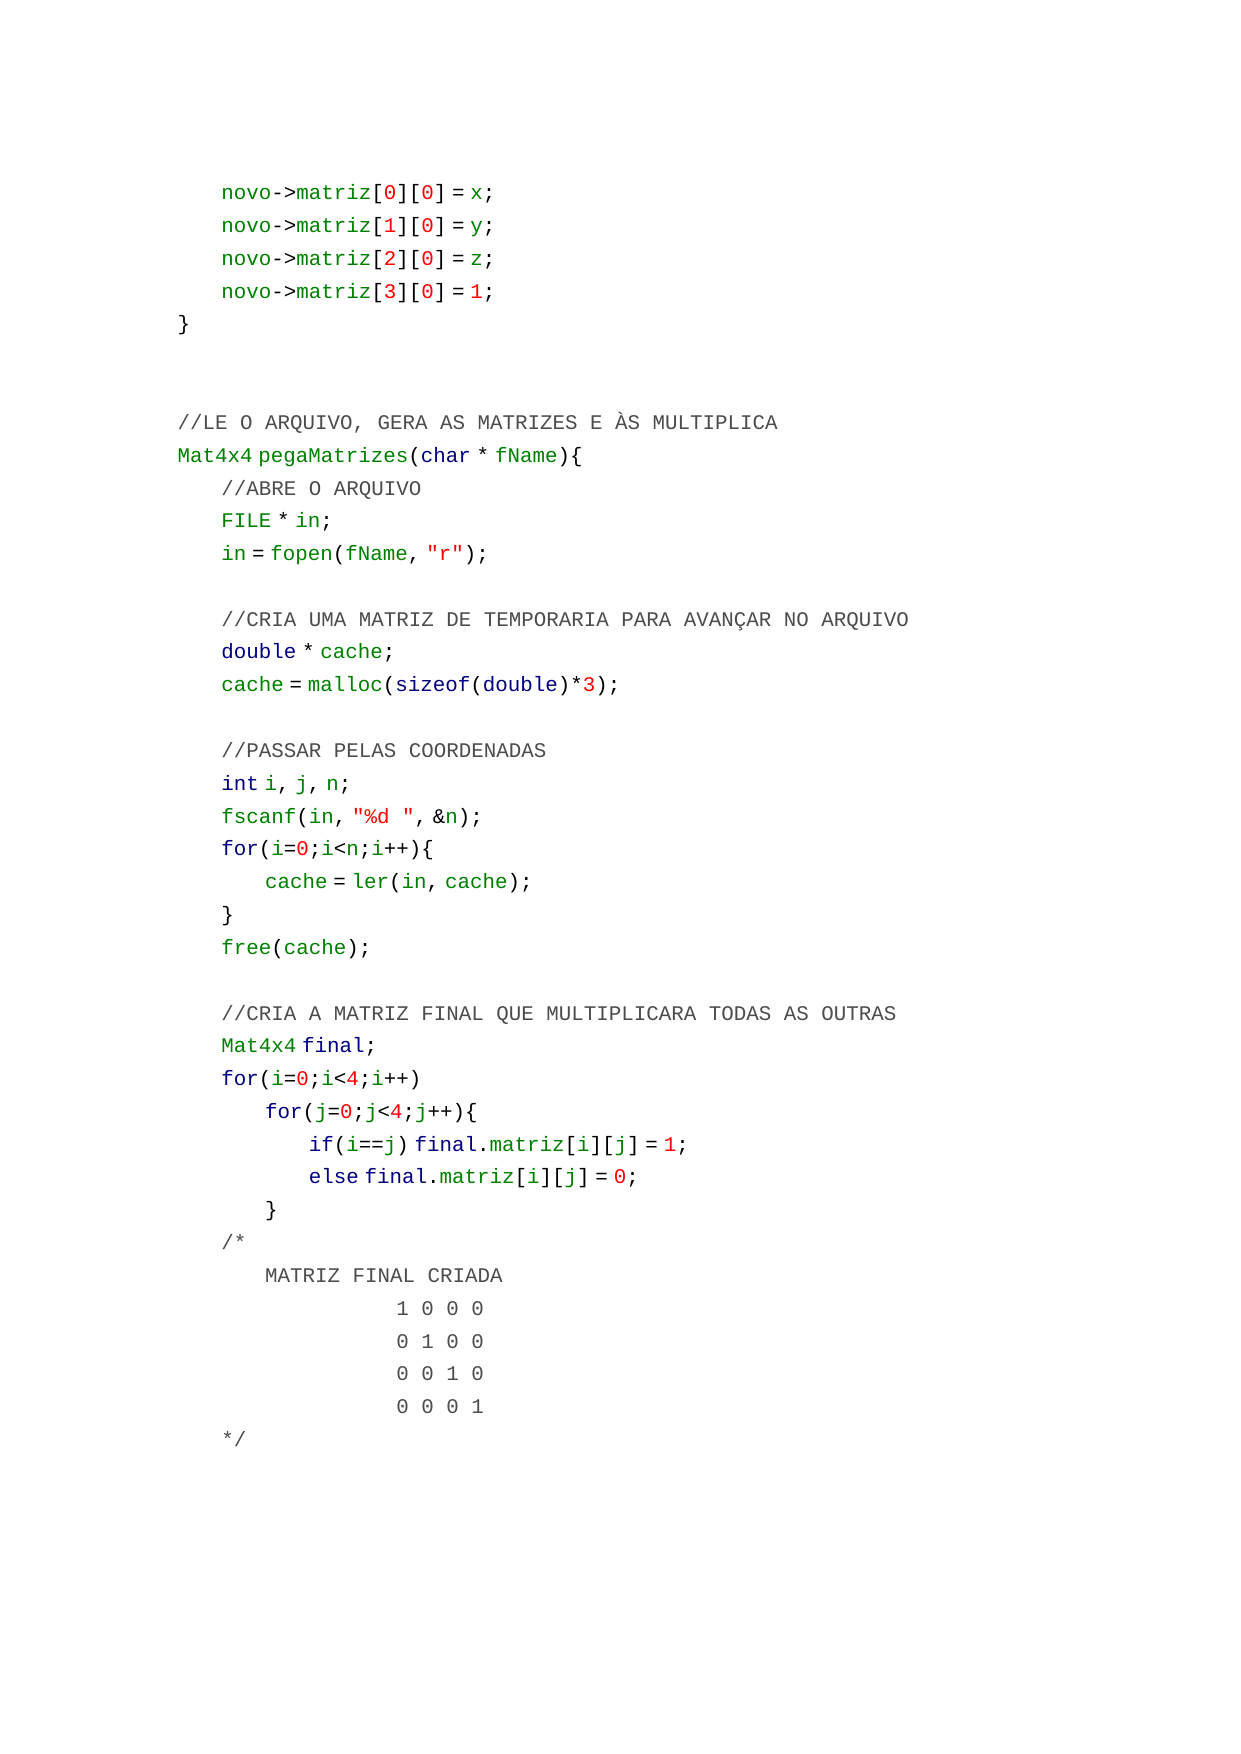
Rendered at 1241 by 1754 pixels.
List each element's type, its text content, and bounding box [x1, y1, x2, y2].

text 0 1 0 0 [177, 1326, 1122, 1359]
text fscanf(in, "%d ", &n); [177, 801, 1122, 834]
text novo->matriz[3][0] = 1; [177, 276, 1122, 309]
text 0 0 0 1 [177, 1392, 1122, 1424]
text MATRIZ FINAL CRIADA [177, 1260, 1122, 1293]
text else final.matriz[i][j] = 0; [177, 1162, 1122, 1195]
text novo->matriz[2][0] = z; [177, 243, 1122, 276]
text FILE * in; [177, 506, 1122, 538]
text int i, j, n; [177, 768, 1122, 801]
text } [177, 899, 1122, 932]
text if(i==j) final.matriz[i][j] = 1; [177, 1129, 1122, 1162]
text //LE O ARQUIVO, GERA AS MATRIZES E ÀS MULTIPLICA [177, 407, 1122, 440]
text in = fopen(fName, "r"); [177, 538, 1122, 571]
text free(cache); [177, 932, 1122, 965]
text //PASSAR PELAS COORDENADAS [177, 735, 1122, 768]
text Mat4x4 pegaMatrizes(char * fName){ [177, 440, 1122, 473]
text double * cache; [177, 637, 1122, 670]
text } [177, 1195, 1122, 1228]
text } [177, 309, 1122, 342]
text for(j=0;j<4;j++){ [177, 1096, 1122, 1129]
text for(i=0;i<4;i++) [177, 1063, 1122, 1096]
text 1 0 0 0 [177, 1293, 1122, 1326]
text //CRIA A MATRIZ FINAL QUE MULTIPLICARA TODAS AS OUTRAS [177, 998, 1122, 1031]
text for(i=0;i<n;i++){ [177, 834, 1122, 867]
text /* [177, 1228, 1122, 1260]
text cache = ler(in, cache); [177, 867, 1122, 899]
text 0 0 1 0 [177, 1359, 1122, 1392]
text novo->matriz[1][0] = y; [177, 210, 1122, 243]
text //CRIA UMA MATRIZ DE TEMPORARIA PARA AVANÇAR NO ARQUIVO [177, 604, 1122, 637]
text novo->matriz[0][0] = x; [177, 178, 1122, 210]
text //ABRE O ARQUIVO [177, 473, 1122, 506]
text Mat4x4 final; [177, 1031, 1122, 1063]
text */ [177, 1424, 1122, 1457]
text cache = malloc(sizeof(double)*3); [177, 670, 1122, 703]
